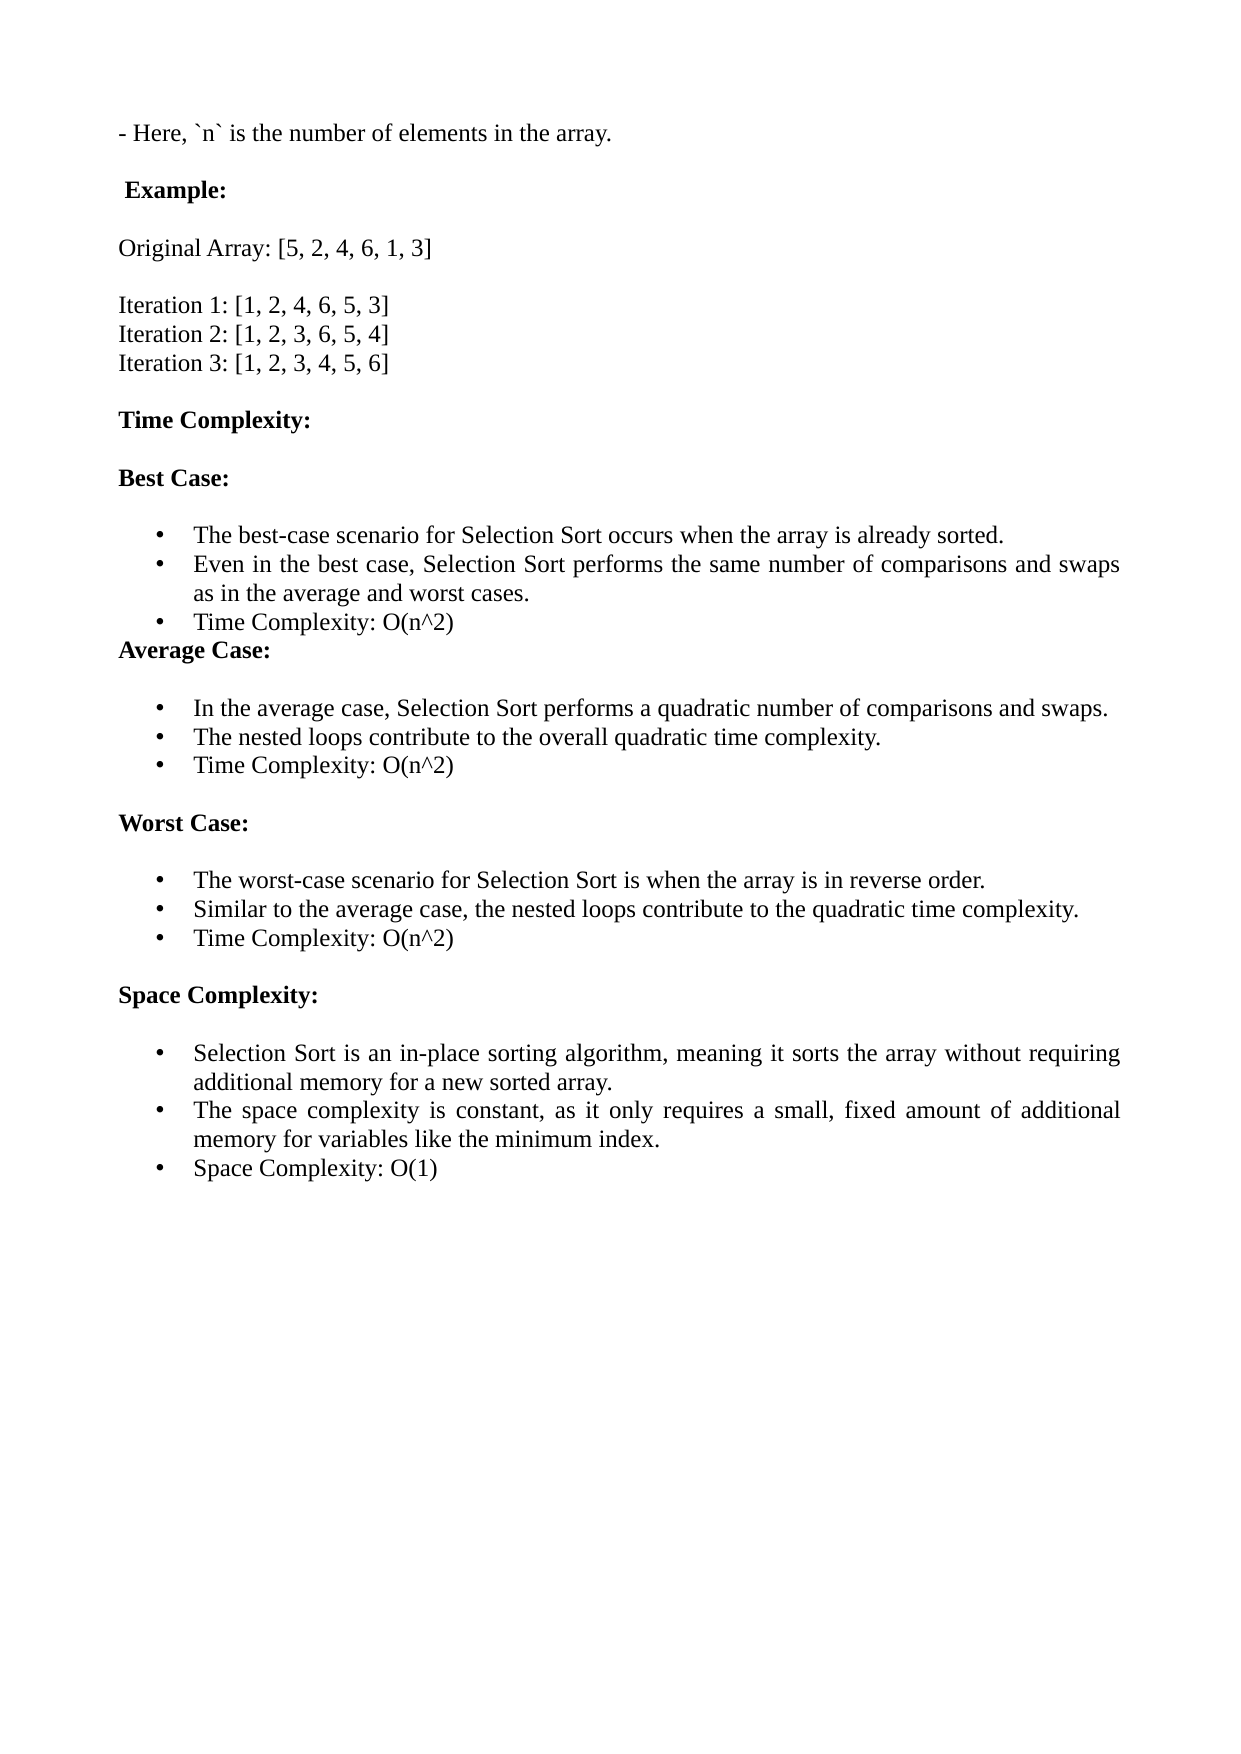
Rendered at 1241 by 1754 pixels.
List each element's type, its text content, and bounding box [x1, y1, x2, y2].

list The space complexity is constant, as it only requires a small, fixed amount of additional memory for variables like the minimum index. [156, 1096, 1122, 1153]
text Best Case: [118, 463, 1122, 492]
list Time Complexity: O(n^2) [156, 751, 1122, 779]
text Example: [118, 176, 1122, 204]
list Time Complexity: O(n^2) [156, 923, 1122, 952]
list Space Complexity: O(1) [156, 1153, 1122, 1182]
text Worst Case: [118, 808, 1122, 837]
text Time Complexity: [118, 406, 1122, 434]
list Similar to the average case, the nested loops contribute to the quadratic time complexity. [156, 894, 1122, 923]
text Iteration 1: [1, 2, 4, 6, 5, 3] [118, 291, 1122, 319]
text Iteration 3: [1, 2, 3, 4, 5, 6] [118, 348, 1122, 377]
list In the average case, Selection Sort performs a quadratic number of comparisons and swaps. [156, 693, 1122, 722]
list The best-case scenario for Selection Sort occurs when the array is already sorted. [156, 521, 1122, 549]
list The worst-case scenario for Selection Sort is when the array is in reverse order. [156, 866, 1122, 894]
text Original Array: [5, 2, 4, 6, 1, 3] [118, 233, 1122, 262]
list Time Complexity: O(n^2) [156, 607, 1122, 636]
list The nested loops contribute to the overall quadratic time complexity. [156, 722, 1122, 751]
text - Here, `n` is the number of elements in the array. [118, 118, 1122, 147]
text Iteration 2: [1, 2, 3, 6, 5, 4] [118, 319, 1122, 348]
list Even in the best case, Selection Sort performs the same number of comparisons and swaps as in the average and worst cases. [156, 549, 1122, 607]
list Selection Sort is an in-place sorting algorithm, meaning it sorts the array without requiring additional memory for a new sorted array. [156, 1038, 1122, 1096]
text Space Complexity: [118, 981, 1122, 1009]
text Average Case: [118, 636, 1122, 664]
